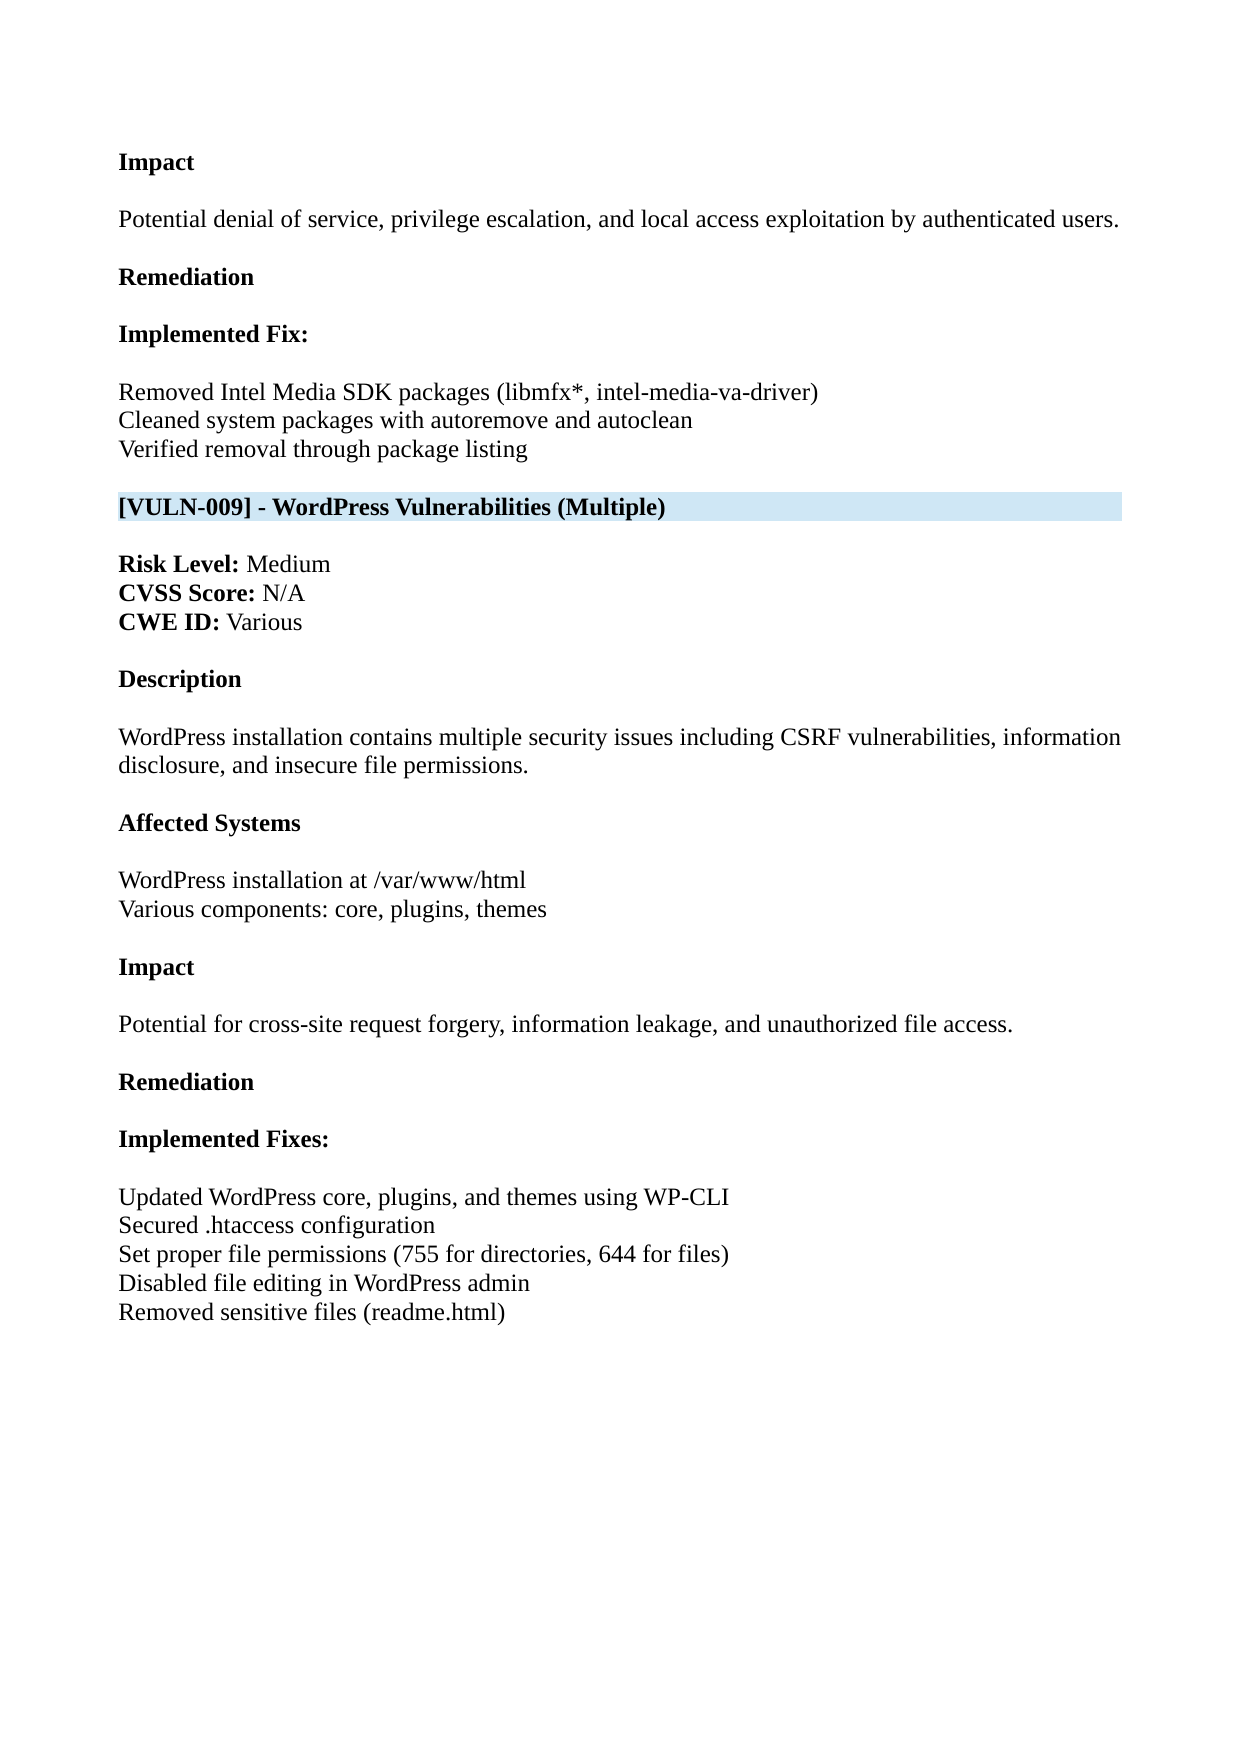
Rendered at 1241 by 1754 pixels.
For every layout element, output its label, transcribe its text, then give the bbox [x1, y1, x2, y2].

text Remediation [118, 1067, 1122, 1096]
text Disabled file editing in WordPress admin [118, 1268, 1122, 1297]
text Impact [118, 147, 1122, 176]
text Set proper file permissions (755 for directories, 644 for files) [118, 1239, 1122, 1268]
text WordPress installation contains multiple security issues including CSRF vulnerabilities, information disclosure, and insecure file permissions. [118, 722, 1122, 779]
text Remediation [118, 262, 1122, 291]
text [VULN-009] - WordPress Vulnerabilities (Multiple) [118, 492, 1122, 521]
text CVSS Score: N/A [118, 578, 1122, 607]
text CWE ID: Various [118, 607, 1122, 636]
text Secured .htaccess configuration [118, 1211, 1122, 1239]
text Risk Level: Medium [118, 549, 1122, 578]
text Cleaned system packages with autoremove and autoclean [118, 406, 1122, 434]
text Implemented Fixes: [118, 1124, 1122, 1153]
text Potential denial of service, privilege escalation, and local access exploitation by authenticated users. [118, 204, 1122, 233]
text Removed sensitive files (readme.html) [118, 1297, 1122, 1326]
text Description [118, 664, 1122, 693]
text Various components: core, plugins, themes [118, 894, 1122, 923]
text Potential for cross-site request forgery, information leakage, and unauthorized file access. [118, 1009, 1122, 1038]
text Implemented Fix: [118, 319, 1122, 348]
text Affected Systems [118, 808, 1122, 837]
text Verified removal through package listing [118, 434, 1122, 463]
text Updated WordPress core, plugins, and themes using WP-CLI [118, 1182, 1122, 1211]
text Removed Intel Media SDK packages (libmfx*, intel-media-va-driver) [118, 377, 1122, 406]
text WordPress installation at /var/www/html [118, 866, 1122, 894]
text Impact [118, 952, 1122, 981]
